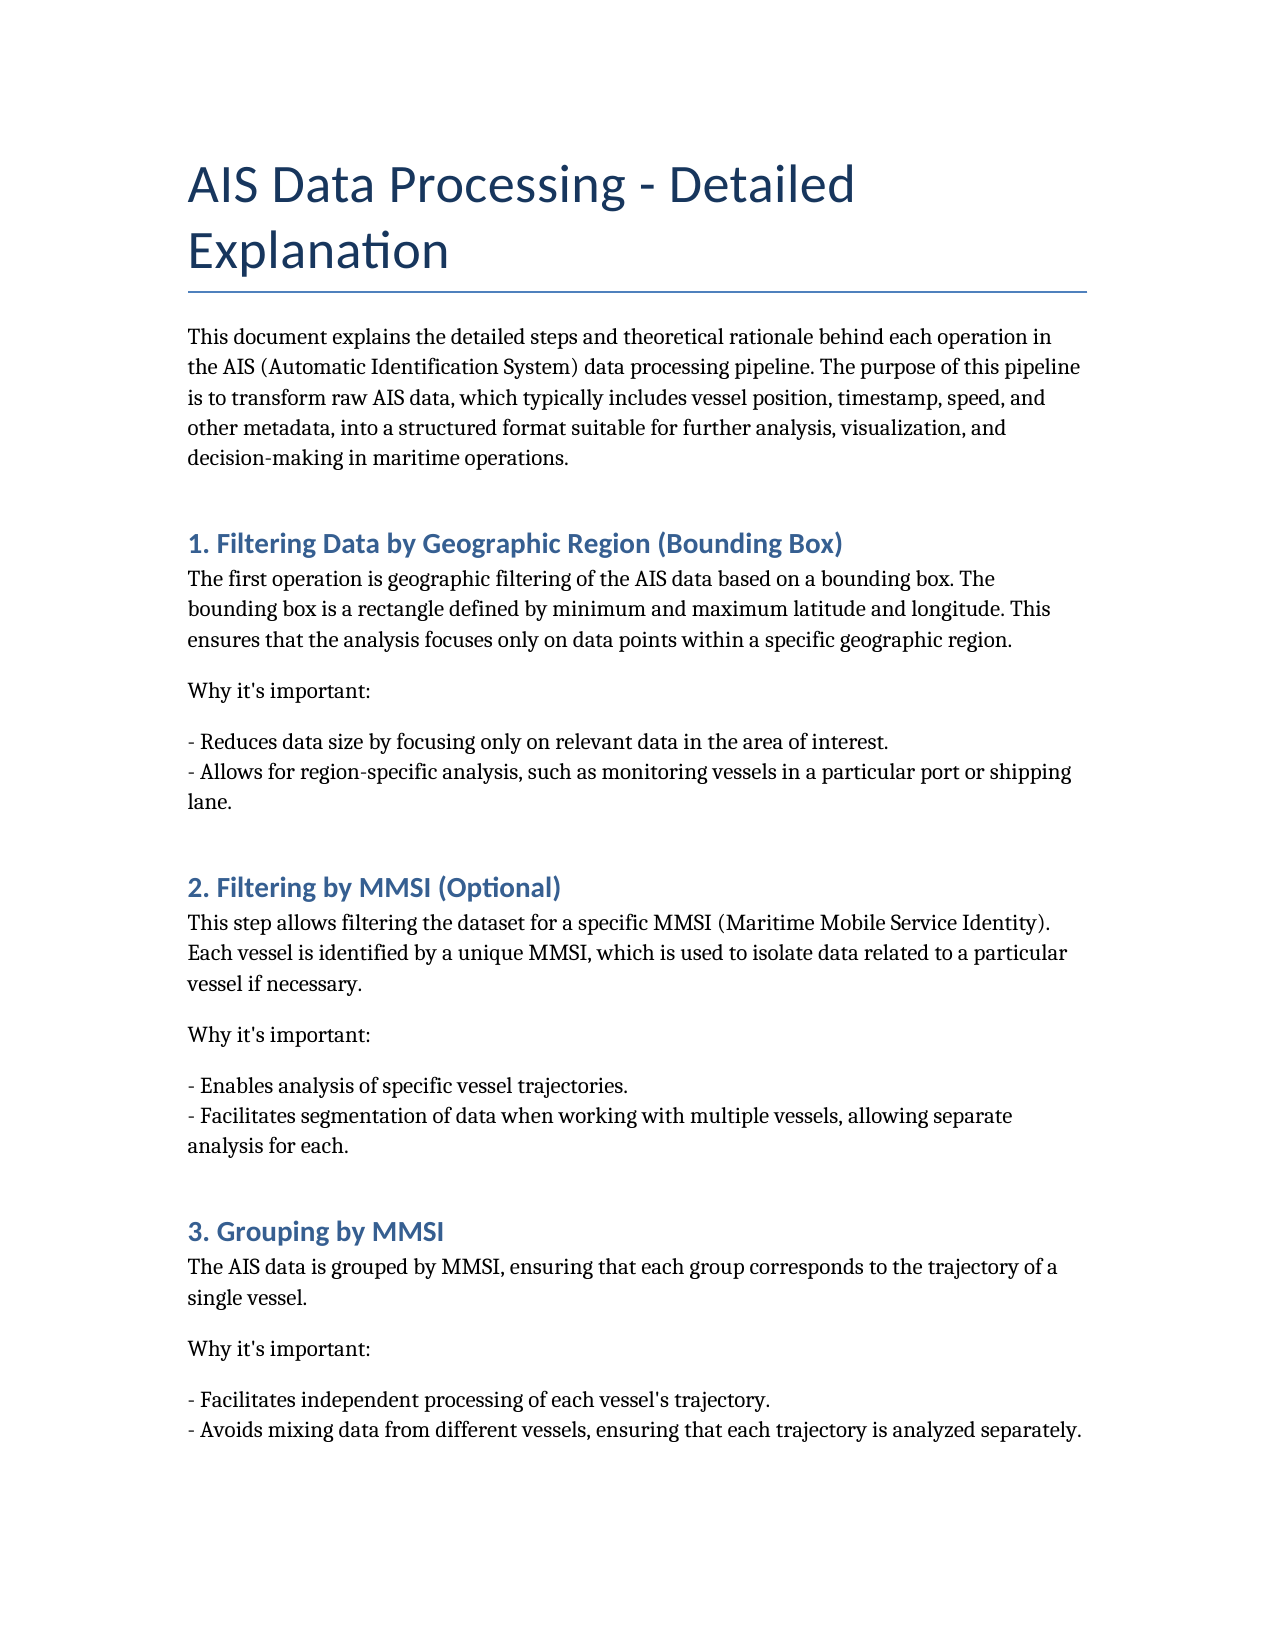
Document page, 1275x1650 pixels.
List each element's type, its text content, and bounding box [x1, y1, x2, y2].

subtitle 1. Filtering Data by Geographic Region (Bounding Box) [187, 525, 1087, 561]
text - Enables analysis of specific vessel trajectories. - Facilitates segmentation of data when working with multiple vessels, allowing separate analysis for each. [187, 1072, 1087, 1159]
text This step allows filtering the dataset for a specific MMSI (Maritime Mobile Service Identity). Each vessel is identified by a unique MMSI, which is used to isolate data related to a particular vessel if necessary. [187, 910, 1087, 997]
text Why it's important: [187, 1335, 1087, 1362]
title AIS Data Processing - Detailed Explanation [187, 150, 1087, 293]
subtitle 3. Grouping by MMSI [187, 1213, 1087, 1249]
text This document explains the detailed steps and theoretical rationale behind each operation in the AIS (Automatic Identification System) data processing pipeline. The purpose of this pipeline is to transform raw AIS data, which typically includes vessel position, timestamp, speed, and other metadata, into a structured format suitable for further analysis, visualization, and decision-making in maritime operations. [187, 324, 1087, 471]
text The first operation is geographic filtering of the AIS data based on a bounding box. The bounding box is a rectangle defined by minimum and maximum latitude and longitude. This ensures that the analysis focuses only on data points within a specific geographic region. [187, 566, 1087, 653]
text - Reduces data size by focusing only on relevant data in the area of interest. - Allows for region-specific analysis, such as monitoring vessels in a particular port or shipping lane. [187, 728, 1087, 815]
text Why it's important: [187, 677, 1087, 704]
text The AIS data is grouped by MMSI, ensuring that each group corresponds to the trajectory of a single vessel. [187, 1254, 1087, 1311]
text Why it's important: [187, 1021, 1087, 1048]
text - Facilitates independent processing of each vessel's trajectory. - Avoids mixing data from different vessels, ensuring that each trajectory is analyzed separately. [187, 1386, 1087, 1443]
subtitle 2. Filtering by MMSI (Optional) [187, 869, 1087, 905]
